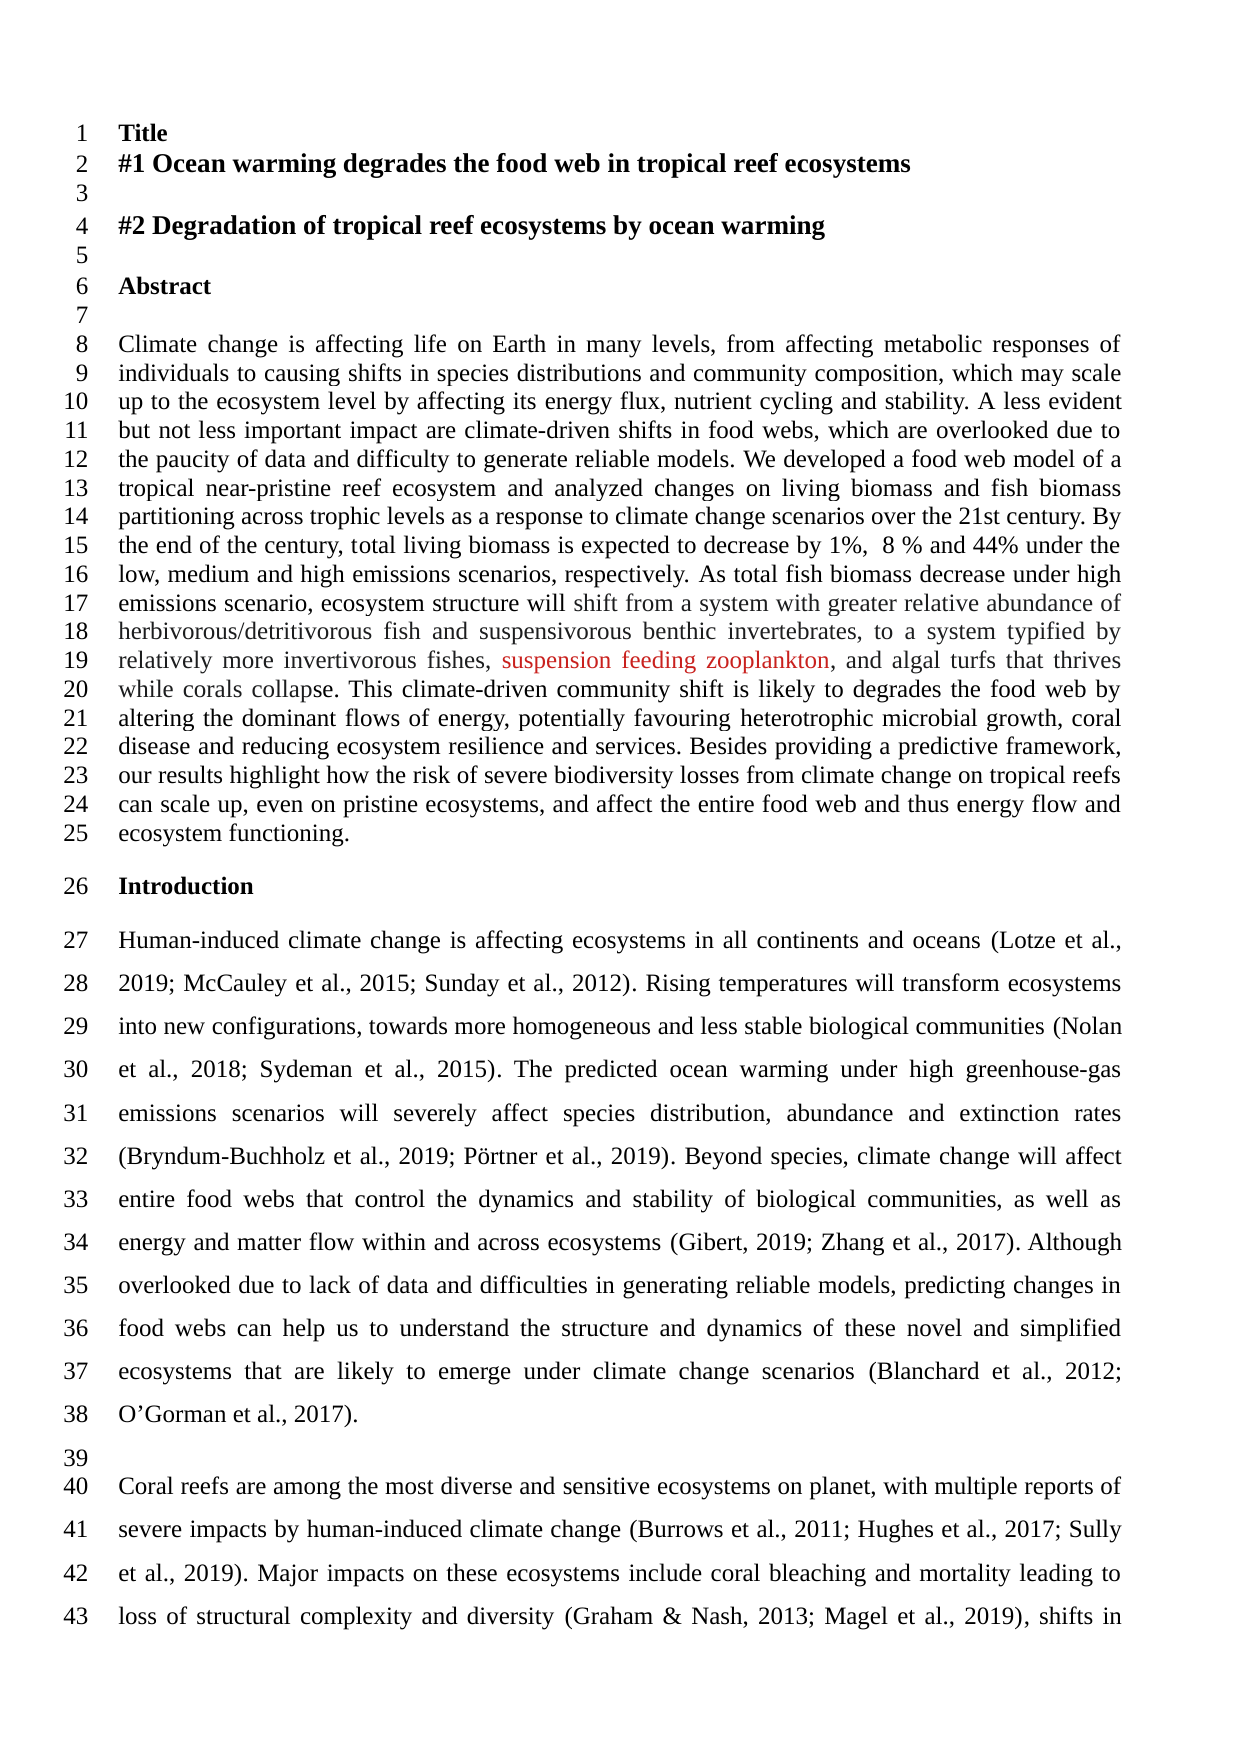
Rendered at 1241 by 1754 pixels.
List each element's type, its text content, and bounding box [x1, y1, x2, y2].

text Title [118, 118, 1122, 147]
text Introduction [118, 871, 1122, 900]
text Coral reefs are among the most diverse and sensitive ecosystems on planet, with multiple reports of severe impacts by human-induced climate change (Burrows et al., 2011; Hughes et al., 2017; Sully et al., 2019). Major impacts on these ecosystems include coral bleaching and mortality leading to loss of structural complexity and diversity (Graham & Nash, 2013; Magel et al., 2019), shifts in [118, 1471, 1122, 1629]
text Climate change is affecting life on Earth in many levels, from affecting metabolic responses of individuals to causing shifts in species distributions and community composition, which may scale up to the ecosystem level by affecting its energy flux, nutrient cycling and stability. A less evident but not less important impact are climate-driven shifts in food webs, which are overlooked due to the paucity of data and difficulty to generate reliable models. We developed a food web model of a tropical near-pristine reef ecosystem and analyzed changes on living biomass and fish biomass partitioning across trophic levels as a response to climate change scenarios over the 21st century. By the end of the century, total living biomass is expected to decrease by 1%, 8 % and 44% under the low, medium and high emissions scenarios, respectively. As total fish biomass decrease under high emissions scenario, ecosystem structure will shift from a system with greater relative abundance of herbivorous/detritivorous fish and suspensivorous benthic invertebrates, to a system typified by relatively more invertivorous fishes, suspension feeding zooplankton, and algal turfs that thrives while corals collapse. This climate-driven community shift is likely to degrades the food web by altering the dominant flows of energy, potentially favouring heterotrophic microbial growth, coral disease and reducing ecosystem resilience and services. Besides providing a predictive framework, our results highlight how the risk of severe biodiversity losses from climate change on tropical reefs can scale up, even on pristine ecosystems, and affect the entire food web and thus energy flow and ecosystem functioning. [118, 329, 1122, 846]
text #1 Ocean warming degrades the food web in tropical reef ecosystems [118, 147, 1122, 178]
text Abstract [118, 271, 1122, 300]
text Human-induced climate change is affecting ecosystems in all continents and oceans (Lotze et al., 2019; McCauley et al., 2015; Sunday et al., 2012). Rising temperatures will transform ecosystems into new configurations, towards more homogeneous and less stable biological communities (Nolan et al., 2018; Sydeman et al., 2015). The predicted ocean warming under high greenhouse-gas emissions scenarios will severely affect species distribution, abundance and extinction rates (Bryndum‐Buchholz et al., 2019; Pörtner et al., 2019). Beyond species, climate change will affect entire food webs that control the dynamics and stability of biological communities, as well as energy and matter flow within and across ecosystems (Gibert, 2019; Zhang et al., 2017). Although overlooked due to lack of data and difficulties in generating reliable models, predicting changes in food webs can help us to understand the structure and dynamics of these novel and simplified ecosystems that are likely to emerge under climate change scenarios (Blanchard et al., 2012; O’Gorman et al., 2017). [118, 925, 1122, 1428]
text #2 Degradation of tropical reef ecosystems by ocean warming [118, 209, 1122, 240]
